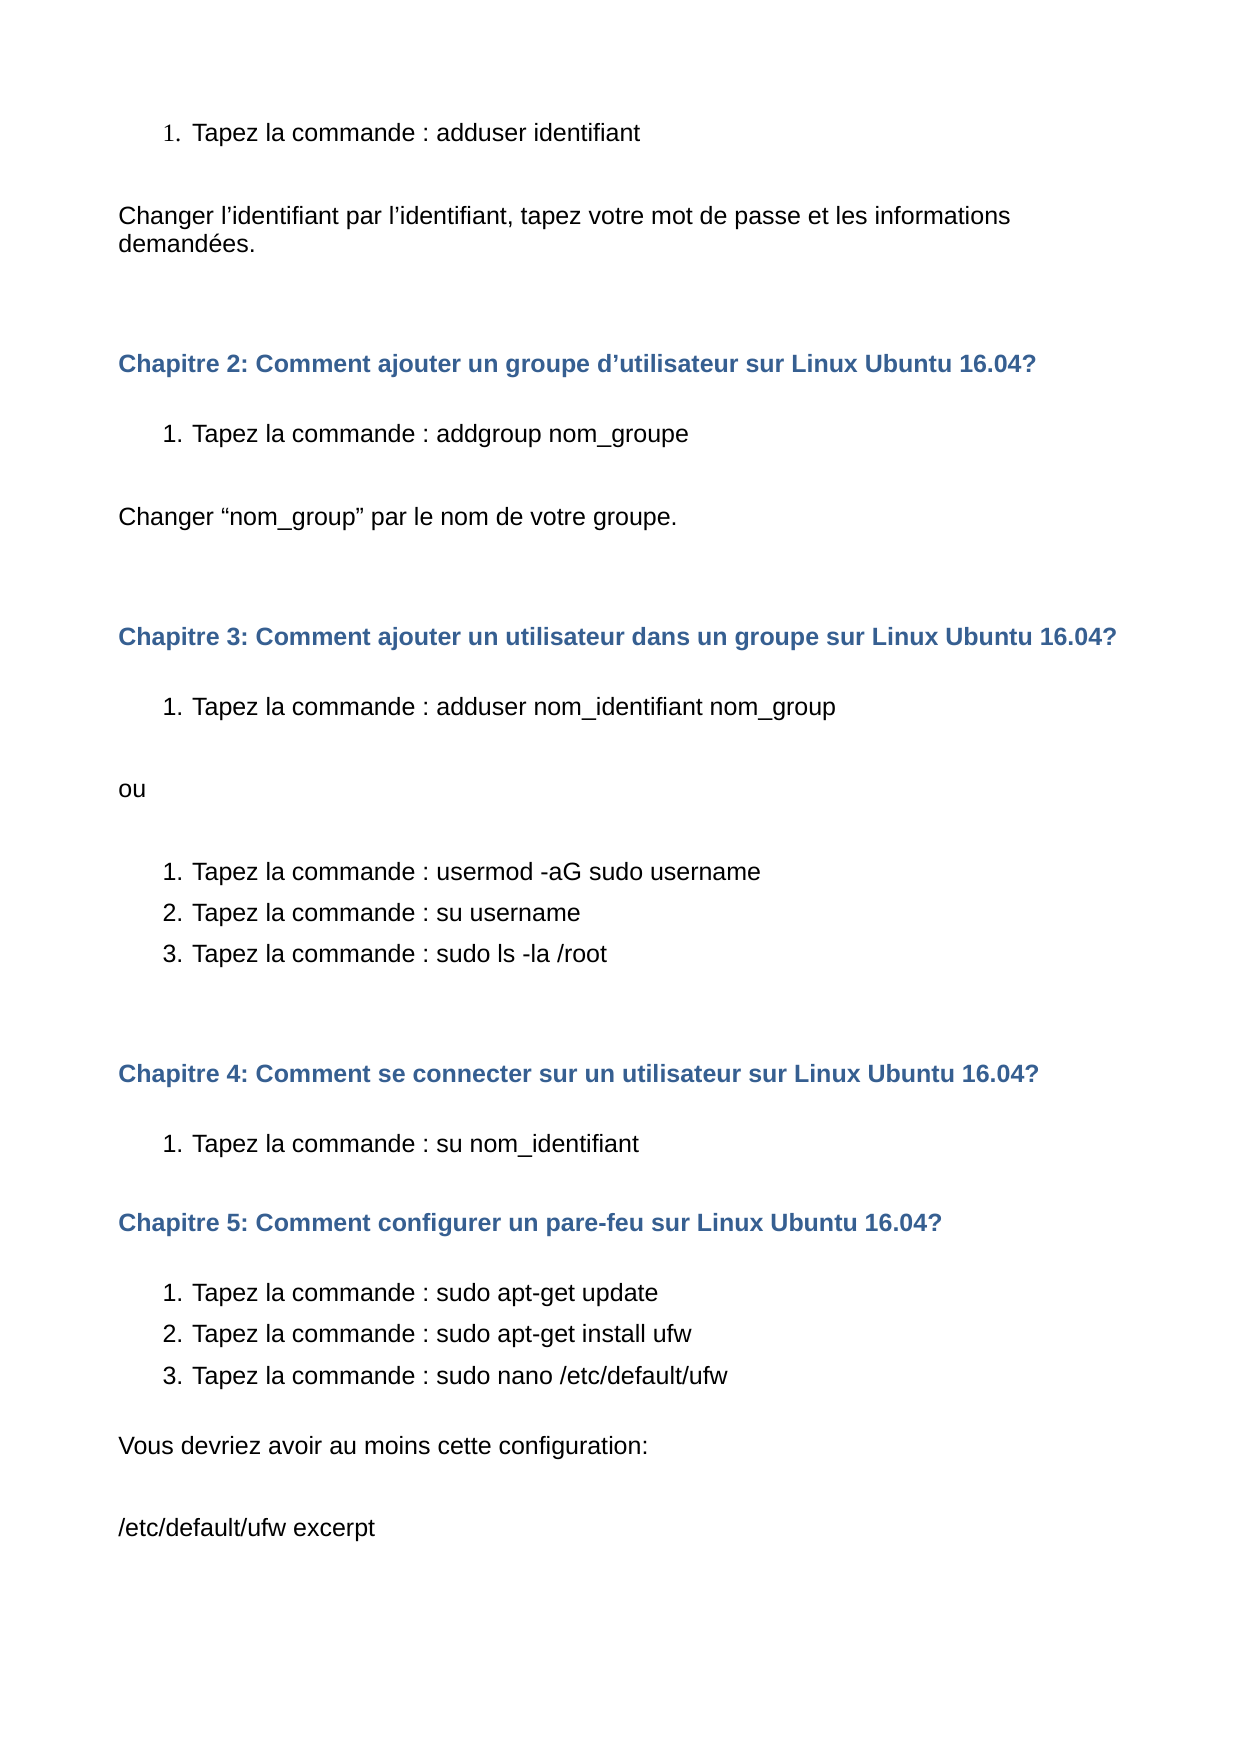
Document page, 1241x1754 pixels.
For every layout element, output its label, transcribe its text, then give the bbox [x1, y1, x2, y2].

list Tapez la commande : sudo ls -la /root [162, 939, 1122, 968]
list Tapez la commande : sudo nano /etc/default/ufw [162, 1361, 1122, 1418]
list Tapez la commande : sudo apt-get update [162, 1278, 1122, 1307]
text Changer l’identifiant par l’identifiant, tapez votre mot de passe et les informations demandées. [118, 201, 1122, 258]
text ou [118, 774, 1122, 803]
text Vous devriez avoir au moins cette configuration: [118, 1431, 1122, 1459]
subtitle Chapitre 2: Comment ajouter un groupe d’utilisateur sur Linux Ubuntu 16.04? [118, 349, 1122, 378]
subtitle Chapitre 3: Comment ajouter un utilisateur dans un groupe sur Linux Ubuntu 16.04? [118, 622, 1122, 651]
list Tapez la commande : adduser nom_identifiant nom_group [162, 692, 1122, 721]
text /etc/default/ufw excerpt [118, 1513, 1122, 1542]
list Tapez la commande : addgroup nom_groupe [162, 419, 1122, 448]
list Tapez la commande : usermod -aG sudo username [162, 857, 1122, 886]
list Tapez la commande : su nom_identifiant [162, 1129, 1122, 1158]
list Tapez la commande : sudo apt-get install ufw [162, 1319, 1122, 1348]
list Tapez la commande : adduser identifiant [162, 118, 1122, 147]
subtitle Chapitre 5: Comment configurer un pare-feu sur Linux Ubuntu 16.04? [118, 1208, 1122, 1237]
text Changer “nom_group” par le nom de votre groupe. [118, 502, 1122, 531]
subtitle Chapitre 4: Comment se connecter sur un utilisateur sur Linux Ubuntu 16.04? [118, 1059, 1122, 1088]
list Tapez la commande : su username [162, 898, 1122, 927]
